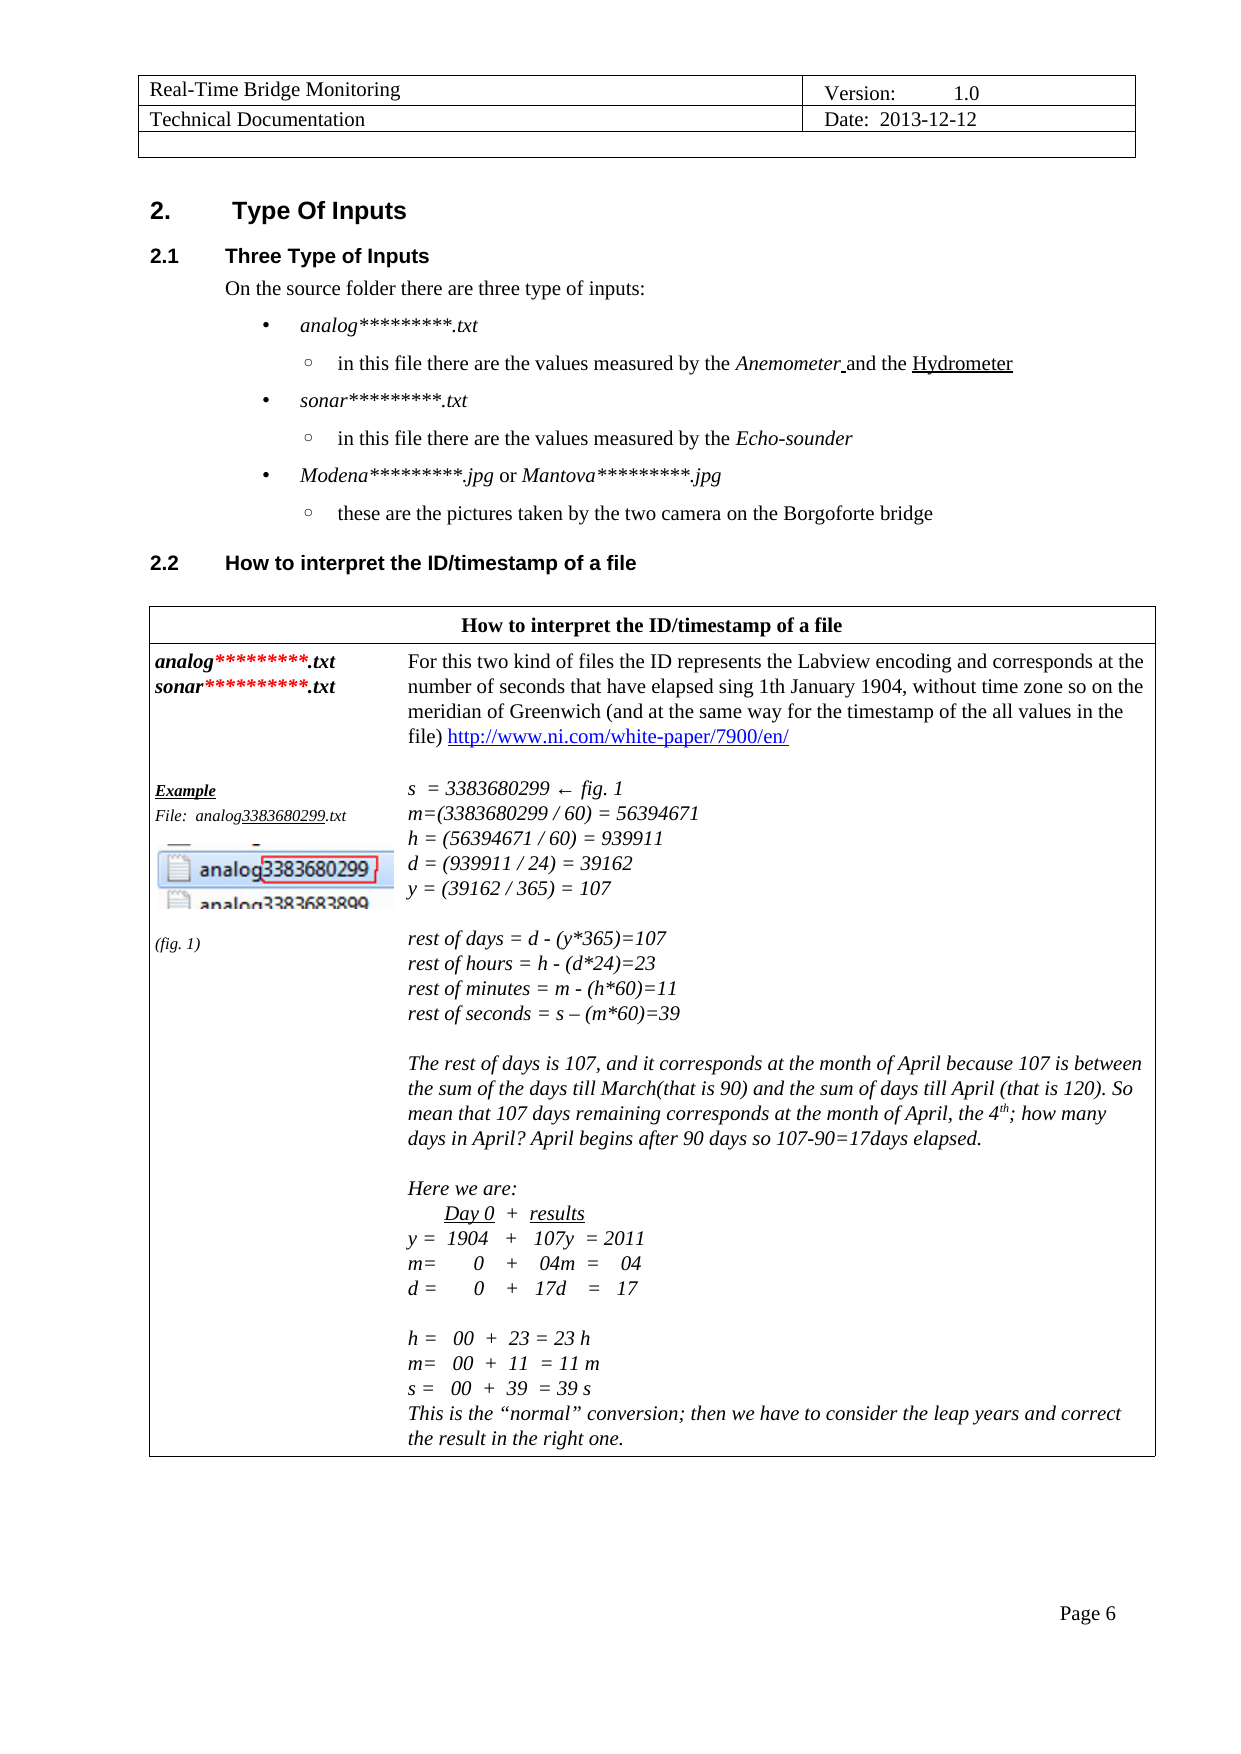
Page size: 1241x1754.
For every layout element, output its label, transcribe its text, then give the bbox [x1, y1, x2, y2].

text On the source folder there are three type of inputs: [225, 274, 1090, 299]
subtitle Type Of Inputs [150, 196, 1090, 224]
list in this file there are the values measured by the Echo-sounder [300, 424, 1090, 449]
table_cell Example File: analog3383680299.txt [150, 769, 402, 844]
table_header How to interpret the ID/timestamp of a file [150, 607, 1155, 642]
list sonar*********.txt [262, 387, 1090, 412]
list these are the pictures taken by the two camera on the Borgoforte bridge [300, 499, 1090, 524]
table_cell (fig. 1) [150, 845, 402, 1456]
picture [157, 844, 394, 909]
subtitle Three Type of Inputs [150, 243, 1090, 268]
table_cell For this two kind of files the ID represents the Labview encoding and corresponds at the number of seconds that have elapsed sing 1th January 1904, without time zone so on the meridian of Greenwich (and at the same way for the timestamp of the all values in the file) http://www.ni.com/white-paper/7900/en/ [402, 644, 1155, 769]
subtitle How to interpret the ID/timestamp of a file [150, 549, 1090, 574]
table_cell analog*********.txt sonar**********.txt [150, 644, 402, 769]
table_cell s = 3383680299 ← fig. 1 m=(3383680299 / 60) = 56394671 h = (56394671 / 60) = 939911 d = (939911 / 24) = 39162 y = (39162 / 365) = 107 rest of days = d - (y*365)=107 rest of hours = h - (d*24)=23 rest of minutes = m - (h*60)=11 rest of seconds = s – (m*60)=39 The rest of days is 107, and it corresponds at the month of April because 107 is between the sum of the days till March(that is 90) and the sum of days till April (that is 120). So mean that 107 days remaining corresponds at the month of April, the 4th; how many days in April? April begins after 90 days so 107-90=17days elapsed. Here we are: Day 0 + results y = 1904 + 107y = 2011 m= 0 + 04m = 04 d = 0 + 17d = 17 h = 00 + 23 = 23 h m= 00 + 11 = 11 m s = 00 + 39 = 39 s This is the “normal” conversion; then we have to consider the leap years and correct the result in the right one. [402, 769, 1155, 1456]
list analog*********.txt [262, 312, 1090, 337]
list in this file there are the values measured by the Anemometer and the Hydrometer [300, 349, 1090, 374]
list Modena*********.jpg or Mantova*********.jpg [262, 462, 1090, 487]
